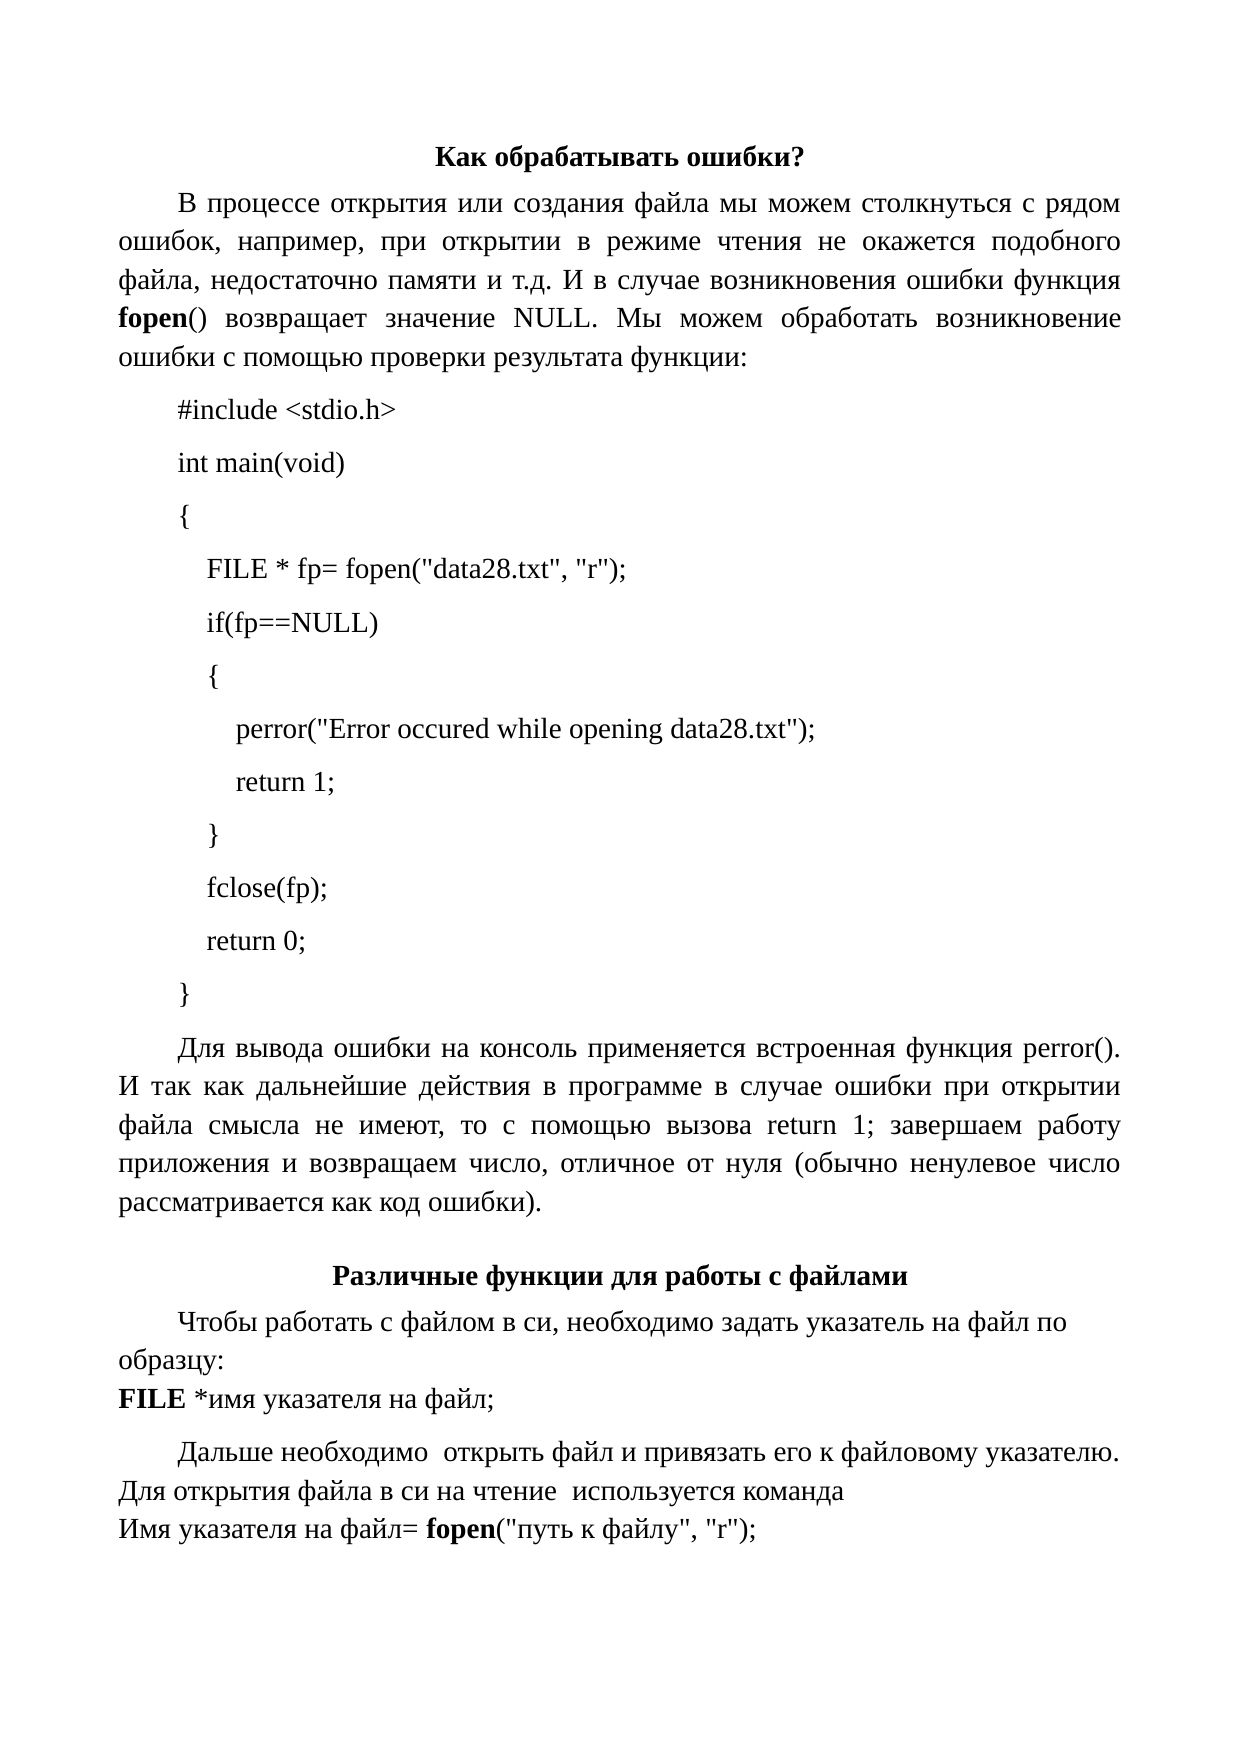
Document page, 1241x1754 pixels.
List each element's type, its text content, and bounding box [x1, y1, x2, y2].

subtitle Как обрабатывать ошибки? [118, 139, 1122, 172]
text perror("Error occured while opening data28.txt"); [118, 711, 1122, 744]
text #include <stdio.h> [118, 392, 1122, 426]
text FILE * fp= fopen("data28.txt", "r"); [118, 552, 1122, 585]
text return 0; [118, 923, 1122, 957]
text if(fp==NULL) [118, 605, 1122, 638]
text В процессе открытия или создания файла мы можем столкнуться с рядом ошибок, например, при открытии в режиме чтения не окажется подобного файла, недостаточно памяти и т.д. И в случае возникновения ошибки функция fopen() возвращает значение NULL. Мы можем обработать возникновение ошибки с помощью проверки результата функции: [118, 185, 1122, 373]
subtitle Различные функции для работы с файлами [118, 1258, 1122, 1291]
text } [118, 817, 1122, 851]
text fclose(fp); [118, 870, 1122, 904]
text { [118, 498, 1122, 532]
text Для вывода ошибки на консоль применяется встроенная функция perror(). И так как дальнейшие действия в программе в случае ошибки при открытии файла смысла не имеют, то с помощью вызова return 1; завершаем работу приложения и возвращаем число, отличное от нуля (обычно ненулевое число рассматривается как код ошибки). [118, 1030, 1122, 1217]
text int main(void) [118, 445, 1122, 479]
text { [118, 658, 1122, 691]
text } [118, 977, 1122, 1010]
text return 1; [118, 764, 1122, 798]
text Дальше необходимо открыть файл и привязать его к файловому указателю. Для открытия файла в си на чтение используется команда Имя указателя на файл= fopen("путь к файлу", "r"); [118, 1434, 1122, 1545]
text Чтобы работать с файлом в си, необходимо задать указатель на файл по образцу: FILE *имя указателя на файл; [118, 1304, 1122, 1414]
